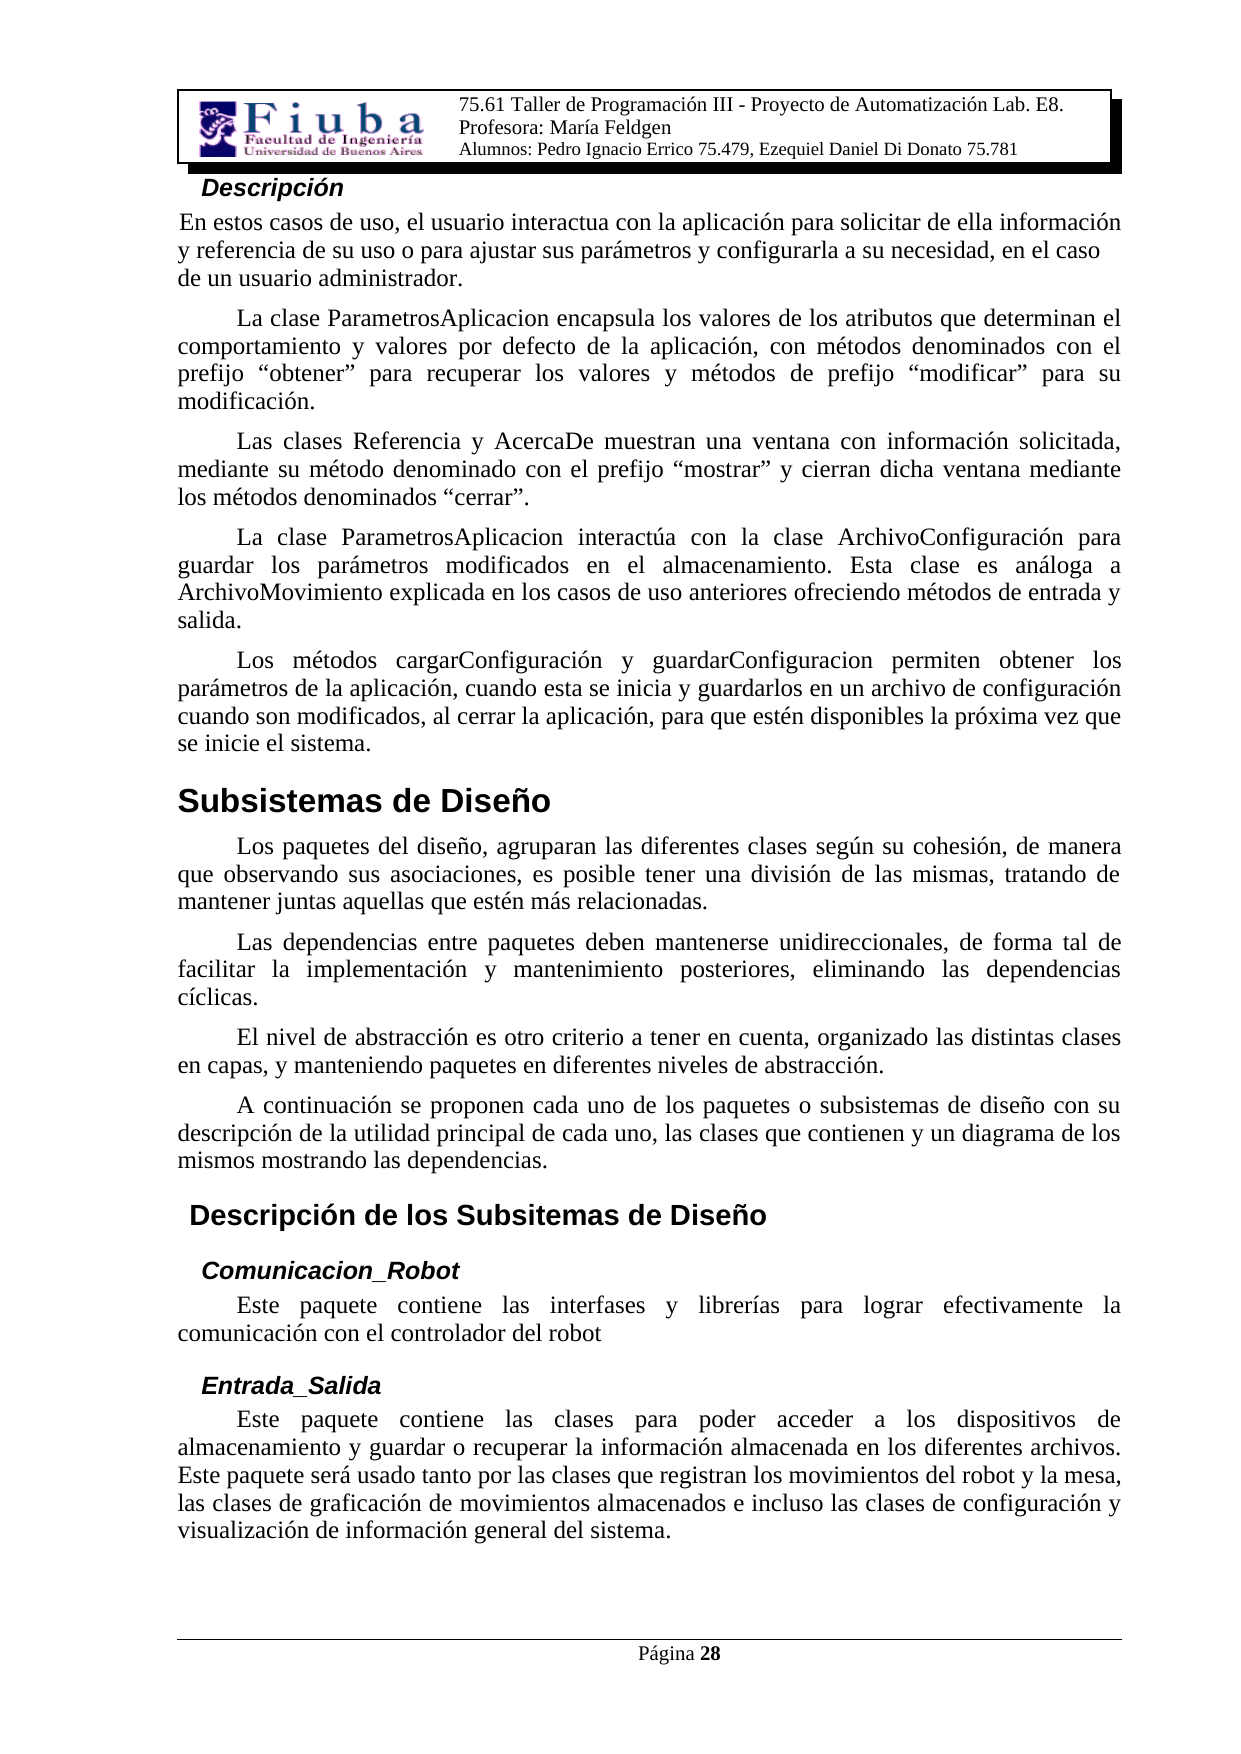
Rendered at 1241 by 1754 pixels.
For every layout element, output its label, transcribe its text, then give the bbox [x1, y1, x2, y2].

text A continuación se proponen cada uno de los paquetes o subsistemas de diseño con su descripción de la utilidad principal de cada uno, las clases que contienen y un diagrama de los mismos mostrando las dependencias. [177, 1091, 1122, 1174]
text Este paquete contiene las interfases y librerías para lograr efectivamente la comunicación con el controlador del robot [177, 1291, 1122, 1346]
text La clase ParametrosAplicacion interactúa con la clase ArchivoConfiguración para guardar los parámetros modificados en el almacenamiento. Esta clase es análoga a ArchivoMovimiento explicada en los casos de uso anteriores ofreciendo métodos de entrada y salida. [177, 523, 1122, 634]
text La clase ParametrosAplicacion encapsula los valores de los atributos que determinan el comportamiento y valores por defecto de la aplicación, con métodos denominados con el prefijo “obtener” para recuperar los valores y métodos de prefijo “modificar” para su modificación. [177, 304, 1122, 415]
text Los métodos cargarConfiguración y guardarConfiguracion permiten obtener los parámetros de la aplicación, cuando esta se inicia y guardarlos en un archivo de configuración cuando son modificados, al cerrar la aplicación, para que estén disponibles la próxima vez que se inicie el sistema. [177, 646, 1122, 757]
picture [196, 100, 431, 157]
text Las clases Referencia y AcercaDe muestran una ventana con información solicitada, mediante su método denominado con el prefijo “mostrar” y cierran dicha ventana mediante los métodos denominados “cerrar”. [177, 427, 1122, 511]
text El nivel de abstracción es otro criterio a tener en cuenta, organizado las distintas clases en capas, y manteniendo paquetes en diferentes niveles de abstracción. [177, 1023, 1122, 1079]
text En estos casos de uso, el usuario interactua con la aplicación para solicitar de ella información y referencia de su uso o para ajustar sus parámetros y configurarla a su necesidad, en el caso de un usuario administrador. [177, 208, 1122, 292]
subtitle Subsistemas de Diseño [177, 782, 1122, 819]
text Los paquetes del diseño, agruparan las diferentes clases según su cohesión, de manera que observando sus asociaciones, es posible tener una división de las mismas, tratando de mantener juntas aquellas que estén más relacionadas. [177, 832, 1122, 915]
subtitle Entrada_Salida [177, 1371, 1122, 1399]
text Las dependencias entre paquetes deben mantenerse unidireccionales, de forma tal de facilitar la implementación y mantenimiento posteriores, eliminando las dependencias cíclicas. [177, 928, 1122, 1011]
subtitle Comunicacion_Robot [177, 1257, 1122, 1285]
subtitle Descripción de los Subsitemas de Diseño [177, 1199, 1122, 1232]
text Este paquete contiene las clases para poder acceder a los dispositivos de almacenamiento y guardar o recuperar la información almacenada en los diferentes archivos. Este paquete será usado tanto por las clases que registran los movimientos del robot y la mesa, las clases de graficación de movimientos almacenados e incluso las clases de configuración y visualización de información general del sistema. [177, 1406, 1122, 1544]
subtitle Descripción [177, 174, 1122, 202]
